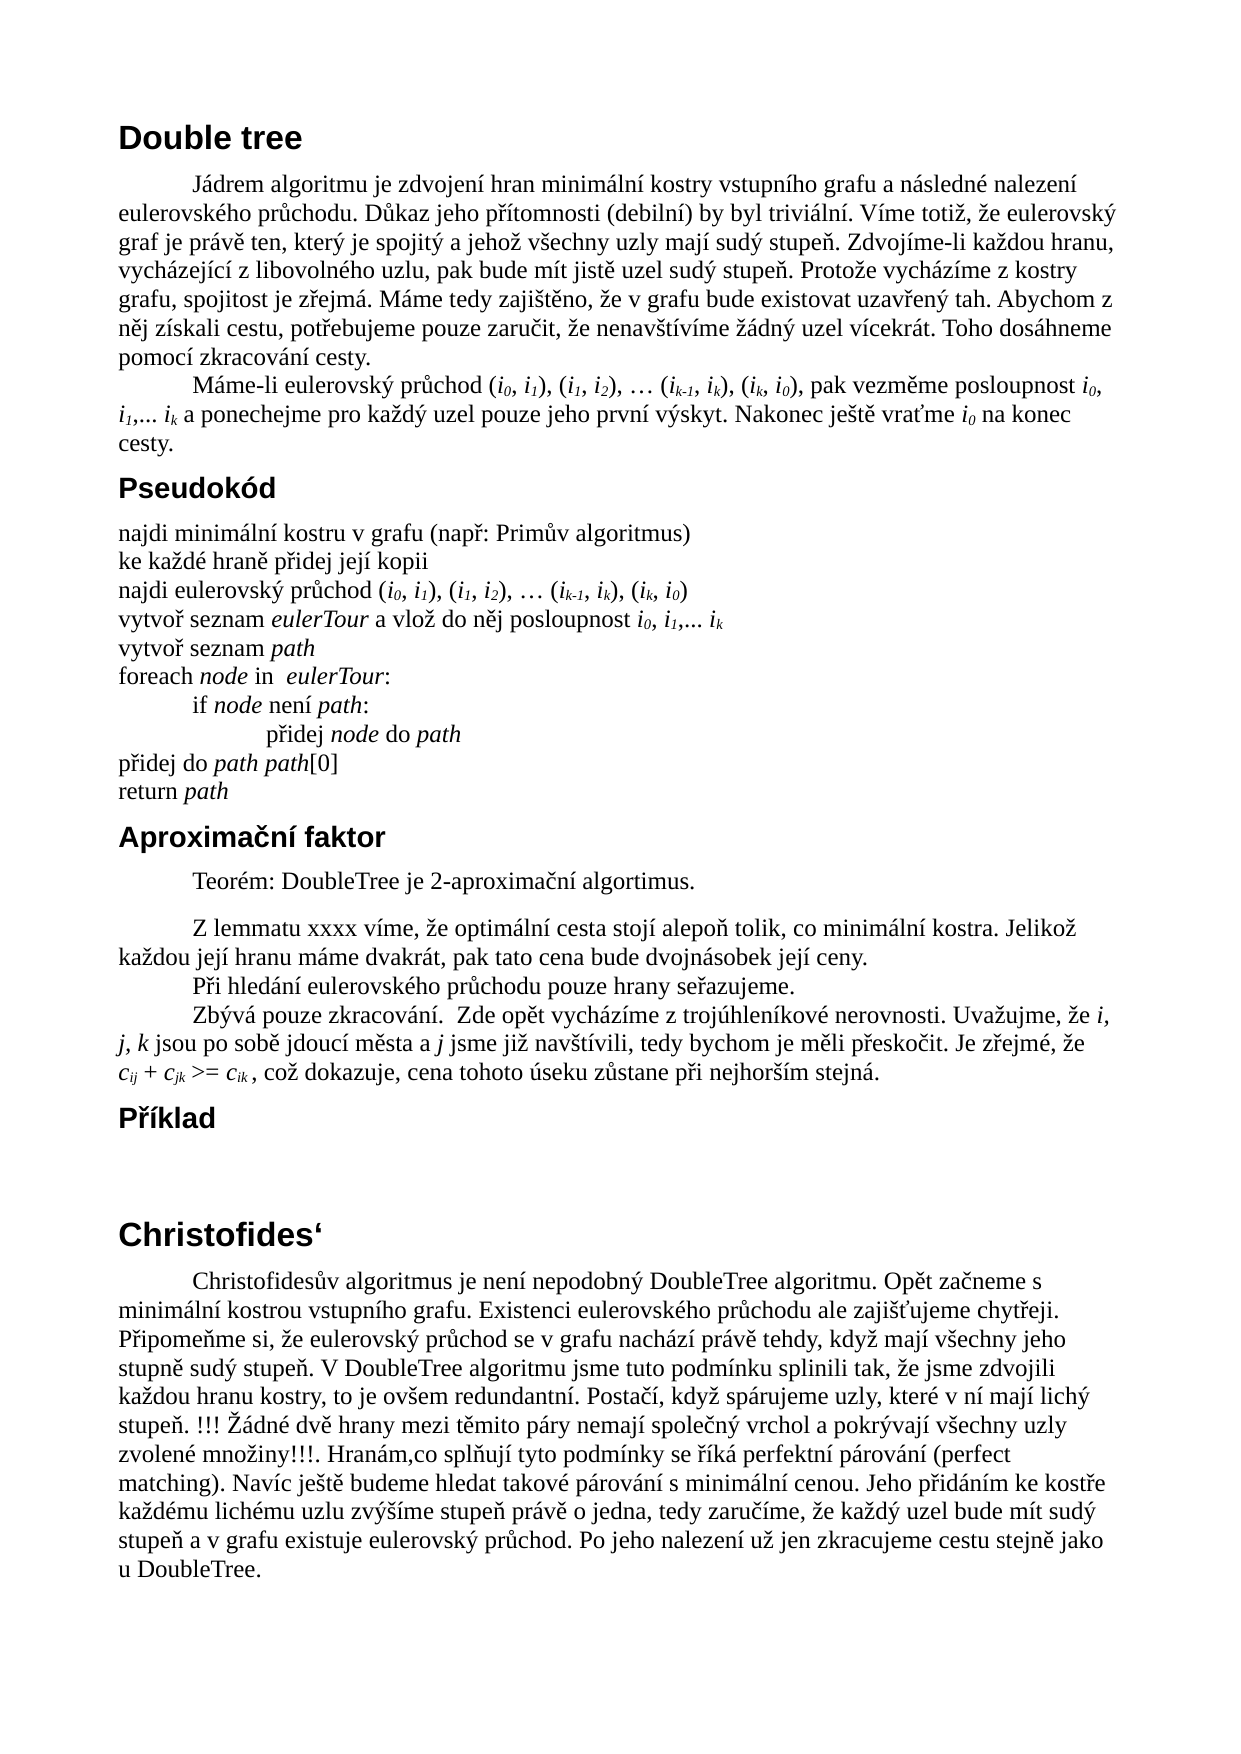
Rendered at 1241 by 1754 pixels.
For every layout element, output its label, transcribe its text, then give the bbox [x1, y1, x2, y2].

text najdi eulerovský průchod (i0, i1), (i1, i2), … (ik-1, ik), (ik, i0) [118, 575, 1122, 604]
text return path [118, 776, 1122, 805]
text přidej node do path [118, 719, 1122, 748]
text vytvoř seznam eulerTour a vlož do něj posloupnost i0, i1,... ik [118, 604, 1122, 633]
text foreach node in eulerTour: [118, 661, 1122, 690]
text Christofidesův algoritmus je není nepodobný DoubleTree algoritmu. Opět začneme s minimální kostrou vstupního grafu. Existenci eulerovského průchodu ale zajišťujeme chytřeji. Připomeňme si, že eulerovský průchod se v grafu nachází právě tehdy, když mají všechny jeho stupně sudý stupeň. V DoubleTree algoritmu jsme tuto podmínku splinili tak, že jsme zdvojili každou hranu kostry, to je ovšem redundantní. Postačí, když spárujeme uzly, které v ní mají lichý stupeň. !!! Žádné dvě hrany mezi těmito páry nemají společný vrchol a pokrývají všechny uzly zvolené množiny!!!. Hranám,co splňují tyto podmínky se říká perfektní párování (perfect matching). Navíc ještě budeme hledat takové párování s minimální cenou. Jeho přidáním ke kostře každému lichému uzlu zvýšíme stupeň právě o jedna, tedy zaručíme, že každý uzel bude mít sudý stupeň a v grafu existuje eulerovský průchod. Po jeho nalezení už jen zkracujeme cestu stejně jako u DoubleTree. [118, 1266, 1122, 1583]
text if node není path: [118, 690, 1122, 719]
subtitle Pseudokód [118, 471, 1122, 505]
text najdi minimální kostru v grafu (např: Primův algoritmus) [118, 518, 1122, 546]
text Máme-li eulerovský průchod (i0, i1), (i1, i2), … (ik-1, ik), (ik, i0), pak vezměme posloupnost i0, i1,... ik a ponechejme pro každý uzel pouze jeho první výskyt. Nakonec ještě vraťme i0 na konec cesty. [118, 371, 1122, 457]
text Teorém: DoubleTree je 2-aproximační algortimus. [118, 866, 1122, 895]
subtitle Christofides‘ [118, 1215, 1122, 1254]
text ke každé hraně přidej její kopii [118, 546, 1122, 575]
text Z lemmatu xxxx víme, že optimální cesta stojí alepoň tolik, co minimální kostra. Jelikož každou její hranu máme dvakrát, pak tato cena bude dvojnásobek její ceny. [118, 913, 1122, 971]
text Při hledání eulerovského průchodu pouze hrany seřazujeme. [118, 971, 1122, 1000]
text Zbývá pouze zkracování. Zde opět vycházíme z trojúhleníkové nerovnosti. Uvažujme, že i, j, k jsou po sobě jdoucí města a j jsme již navštívili, tedy bychom je měli přeskočit. Je zřejmé, že cij + cjk >= cik , což dokazuje, cena tohoto úseku zůstane při nejhorším stejná. [118, 1000, 1122, 1086]
text Jádrem algoritmu je zdvojení hran minimální kostry vstupního grafu a následné nalezení eulerovského průchodu. Důkaz jeho přítomnosti (debilní) by byl triviální. Víme totiž, že eulerovský graf je právě ten, který je spojitý a jehož všechny uzly mají sudý stupeň. Zdvojíme-li každou hranu, vycházející z libovolného uzlu, pak bude mít jistě uzel sudý stupeň. Protože vycházíme z kostry grafu, spojitost je zřejmá. Máme tedy zajištěno, že v grafu bude existovat uzavřený tah. Abychom z něj získali cestu, potřebujeme pouze zaručit, že nenavštívíme žádný uzel vícekrát. Toho dosáhneme pomocí zkracování cesty. [118, 169, 1122, 371]
subtitle Double tree [118, 118, 1122, 157]
subtitle Příklad [118, 1101, 1122, 1134]
text přidej do path path[0] [118, 748, 1122, 776]
subtitle Aproximační faktor [118, 820, 1122, 853]
text vytvoř seznam path [118, 633, 1122, 661]
